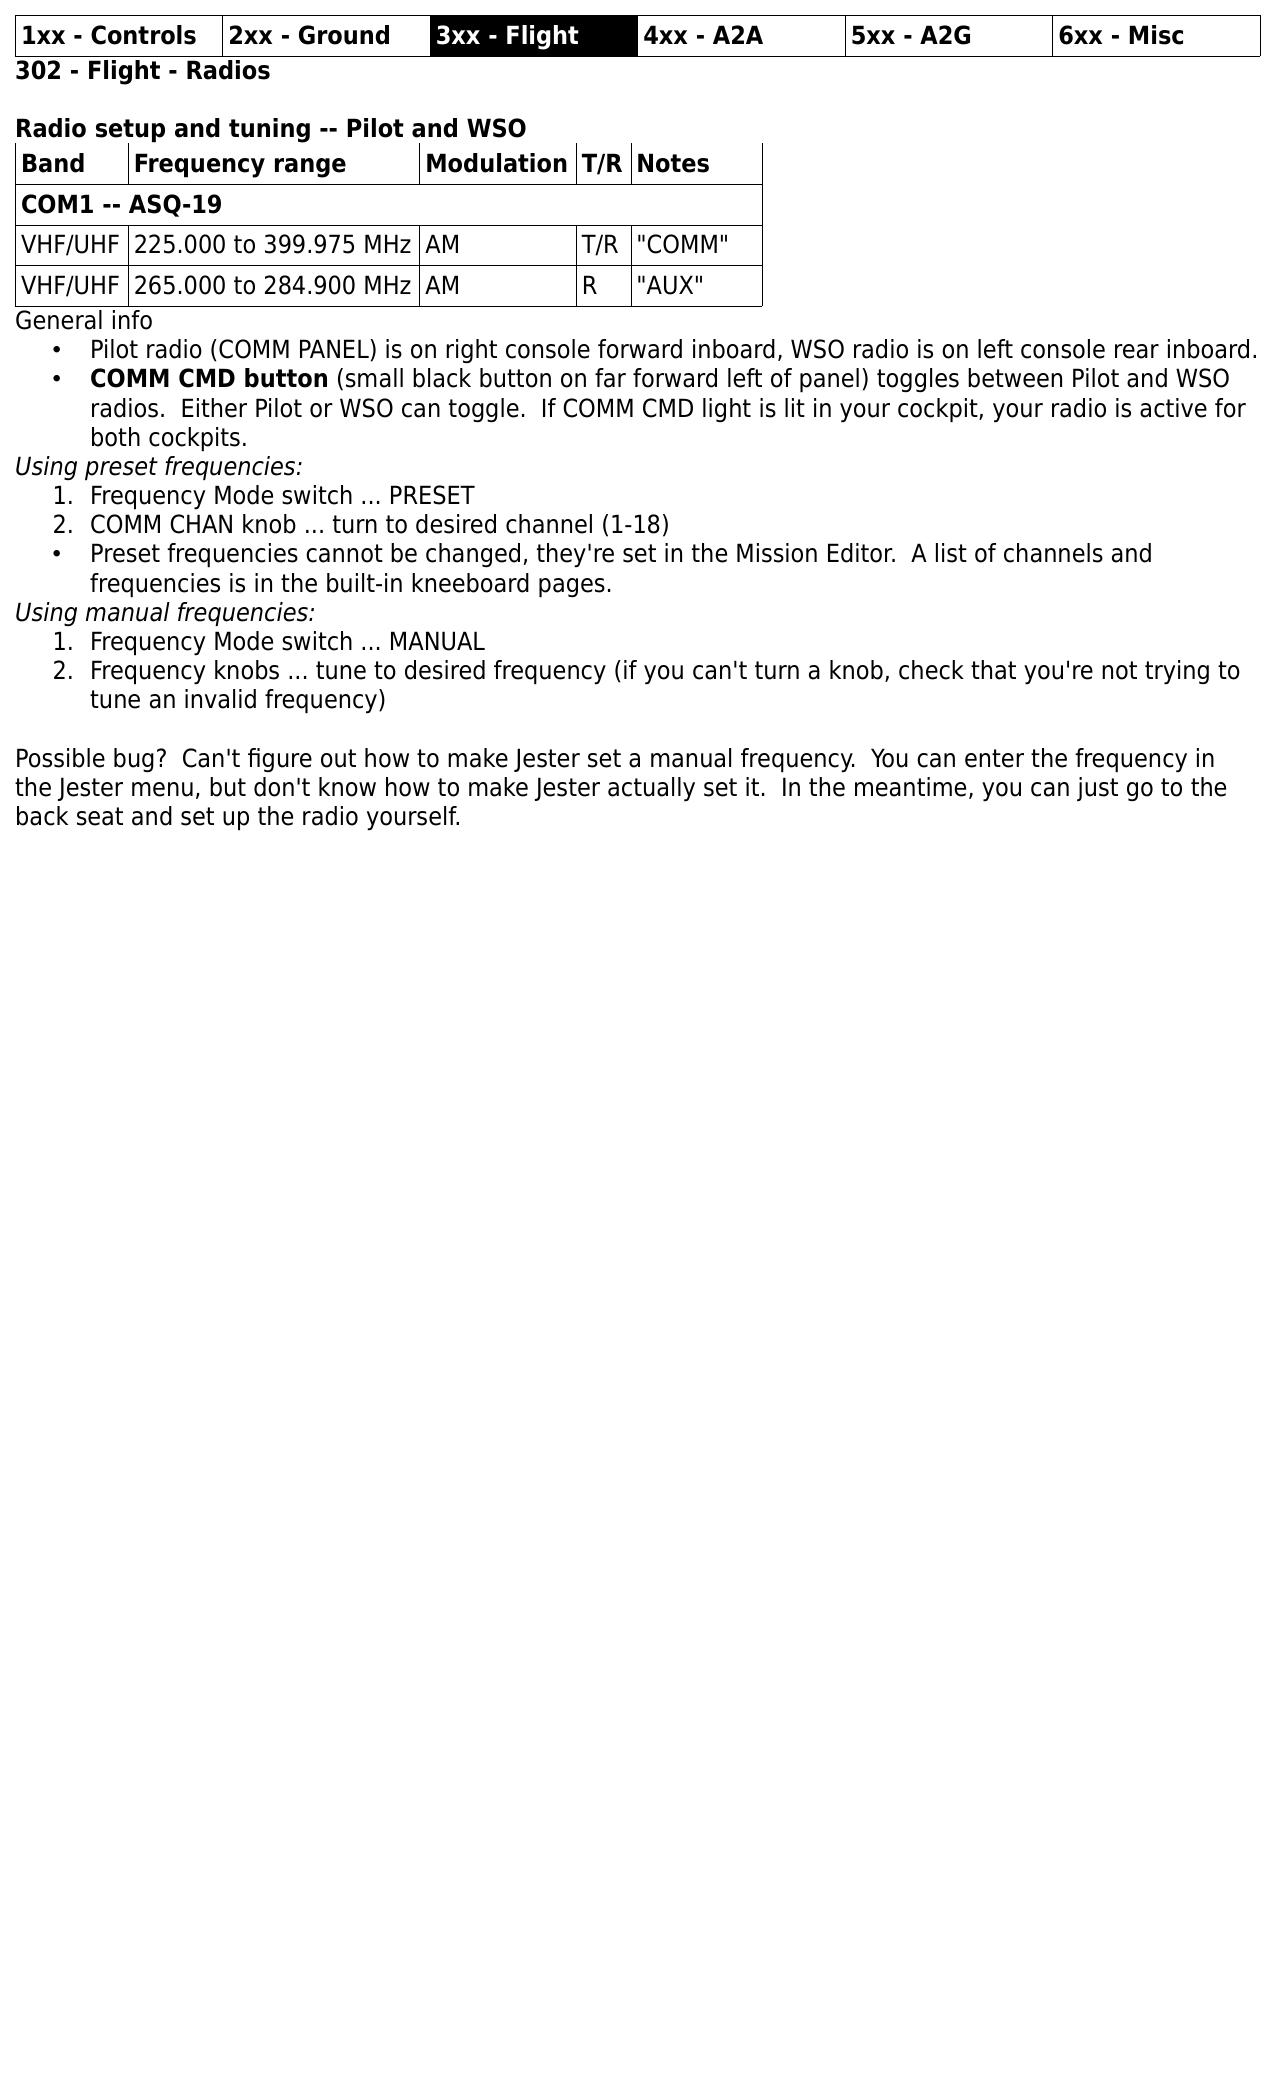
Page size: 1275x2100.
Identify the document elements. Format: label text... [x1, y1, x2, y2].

text General info [15, 306, 1260, 335]
table_header Band [16, 143, 128, 184]
table_header Modulation [420, 143, 576, 184]
table_header 2xx - Ground [223, 16, 430, 56]
table_cell T/R [577, 226, 631, 265]
list COMM CHAN knob ... turn to desired channel (1-18) [52, 510, 1260, 539]
list COMM CMD button (small black button on far forward left of panel) toggles between Pilot and WSO radios. Either Pilot or WSO can toggle. If COMM CMD light is lit in your cockpit, your radio is active for both cockpits. [52, 364, 1260, 452]
table_header Notes [632, 143, 762, 184]
table_cell 225.000 to 399.975 MHz [129, 226, 419, 265]
list Frequency Mode switch ... MANUAL [52, 627, 1260, 656]
table_header 3xx - Flight [431, 16, 637, 56]
text 302 - Flight - Radios [15, 57, 1260, 85]
table_cell "AUX" [632, 266, 762, 306]
table_cell VHF/UHF [16, 266, 128, 306]
table_header 5xx - A2G [846, 16, 1052, 56]
text Using manual frequencies: [15, 598, 1260, 627]
list Frequency Mode switch ... PRESET [52, 481, 1260, 510]
table_cell "COMM" [632, 226, 762, 265]
table_cell VHF/UHF [16, 226, 128, 265]
table_header T/R [577, 143, 631, 184]
table_cell COM1 -- ASQ-19 [16, 185, 762, 225]
table_header 4xx - A2A [638, 16, 845, 56]
table_header 6xx - Misc [1053, 16, 1260, 56]
text Possible bug? Can't figure out how to make Jester set a manual frequency. You can enter the frequency in the Jester menu, but don't know how to make Jester actually set it. In the meantime, you can just go to the back seat and set up the radio yourself. [15, 744, 1260, 831]
list Preset frequencies cannot be changed, they're set in the Mission Editor. A list of channels and frequencies is in the built-in kneeboard pages. [52, 539, 1260, 598]
text Using preset frequencies: [15, 452, 1260, 481]
table_cell AM [420, 226, 576, 265]
list Pilot radio (COMM PANEL) is on right console forward inboard, WSO radio is on left console rear inboard. [52, 335, 1260, 364]
table_header Frequency range [129, 143, 419, 184]
table_cell 265.000 to 284.900 MHz [129, 266, 419, 306]
table_cell R [577, 266, 631, 306]
table_header 1xx - Controls [16, 16, 222, 56]
text Radio setup and tuning -- Pilot and WSO [15, 114, 1260, 143]
list Frequency knobs ... tune to desired frequency (if you can't turn a knob, check that you're not trying to tune an invalid frequency) [52, 656, 1260, 714]
table_cell AM [420, 266, 576, 306]
